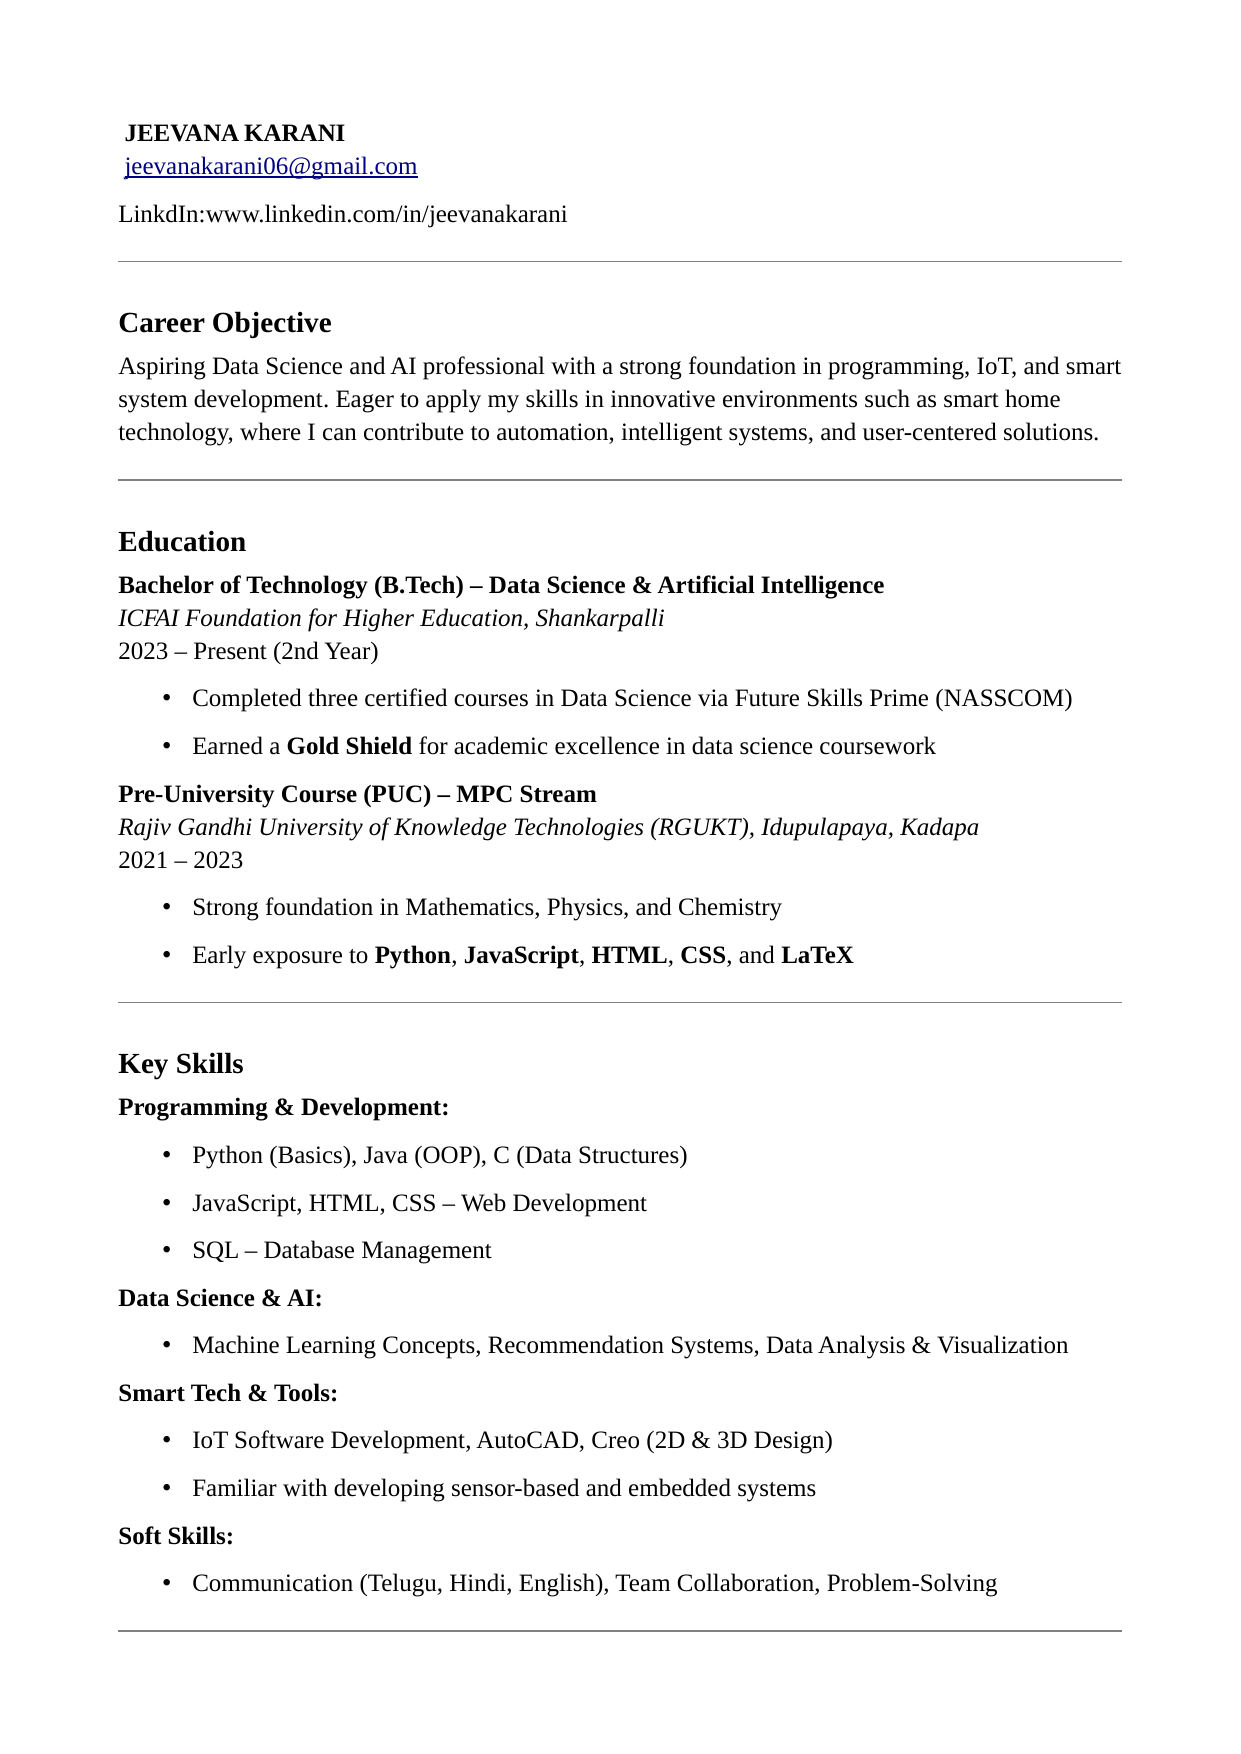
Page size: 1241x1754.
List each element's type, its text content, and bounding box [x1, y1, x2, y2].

text Smart Tech & Tools: [118, 1378, 1122, 1407]
subtitle Key Skills [118, 1046, 1122, 1080]
list JavaScript, HTML, CSS – Web Development [162, 1188, 1122, 1216]
text Pre-University Course (PUC) – MPC Stream Rajiv Gandhi University of Knowledge Technologies (RGUKT), Idupulapaya, Kadapa 2021 – 2023 [118, 779, 1122, 873]
text JEEVANA KARANI jeevanakarani06@gmail.com [118, 118, 1122, 180]
text Programming & Development: [118, 1092, 1122, 1121]
list Early exposure to Python, JavaScript, HTML, CSS, and LaTeX [162, 940, 1122, 969]
list Completed three certified courses in Data Science via Future Skills Prime (NASSCOM) [162, 683, 1122, 712]
text Soft Skills: [118, 1521, 1122, 1549]
list Earned a Gold Shield for academic excellence in data science coursework [162, 731, 1122, 760]
subtitle Career Objective [118, 305, 1122, 339]
text Bachelor of Technology (B.Tech) – Data Science & Artificial Intelligence ICFAI Foundation for Higher Education, Shankarpalli 2023 – Present (2nd Year) [118, 570, 1122, 664]
list Strong foundation in Mathematics, Physics, and Chemistry [162, 892, 1122, 921]
list SQL – Database Management [162, 1235, 1122, 1264]
list Machine Learning Concepts, Recommendation Systems, Data Analysis & Visualization [162, 1330, 1122, 1359]
list Python (Basics), Java (OOP), C (Data Structures) [162, 1140, 1122, 1169]
list Familiar with developing sensor-based and embedded systems [162, 1473, 1122, 1502]
text LinkdIn:www.linkedin.com/in/jeevanakarani [118, 199, 1122, 227]
list Communication (Telugu, Hindi, English), Team Collaboration, Problem-Solving [162, 1568, 1122, 1597]
list IoT Software Development, AutoCAD, Creo (2D & 3D Design) [162, 1426, 1122, 1454]
text Data Science & AI: [118, 1283, 1122, 1312]
text Aspiring Data Science and AI professional with a strong foundation in programming, IoT, and smart system development. Eager to apply my skills in innovative environments such as smart home technology, where I can contribute to automation, intelligent systems, and user-centered solutions. [118, 351, 1122, 446]
subtitle Education [118, 524, 1122, 557]
